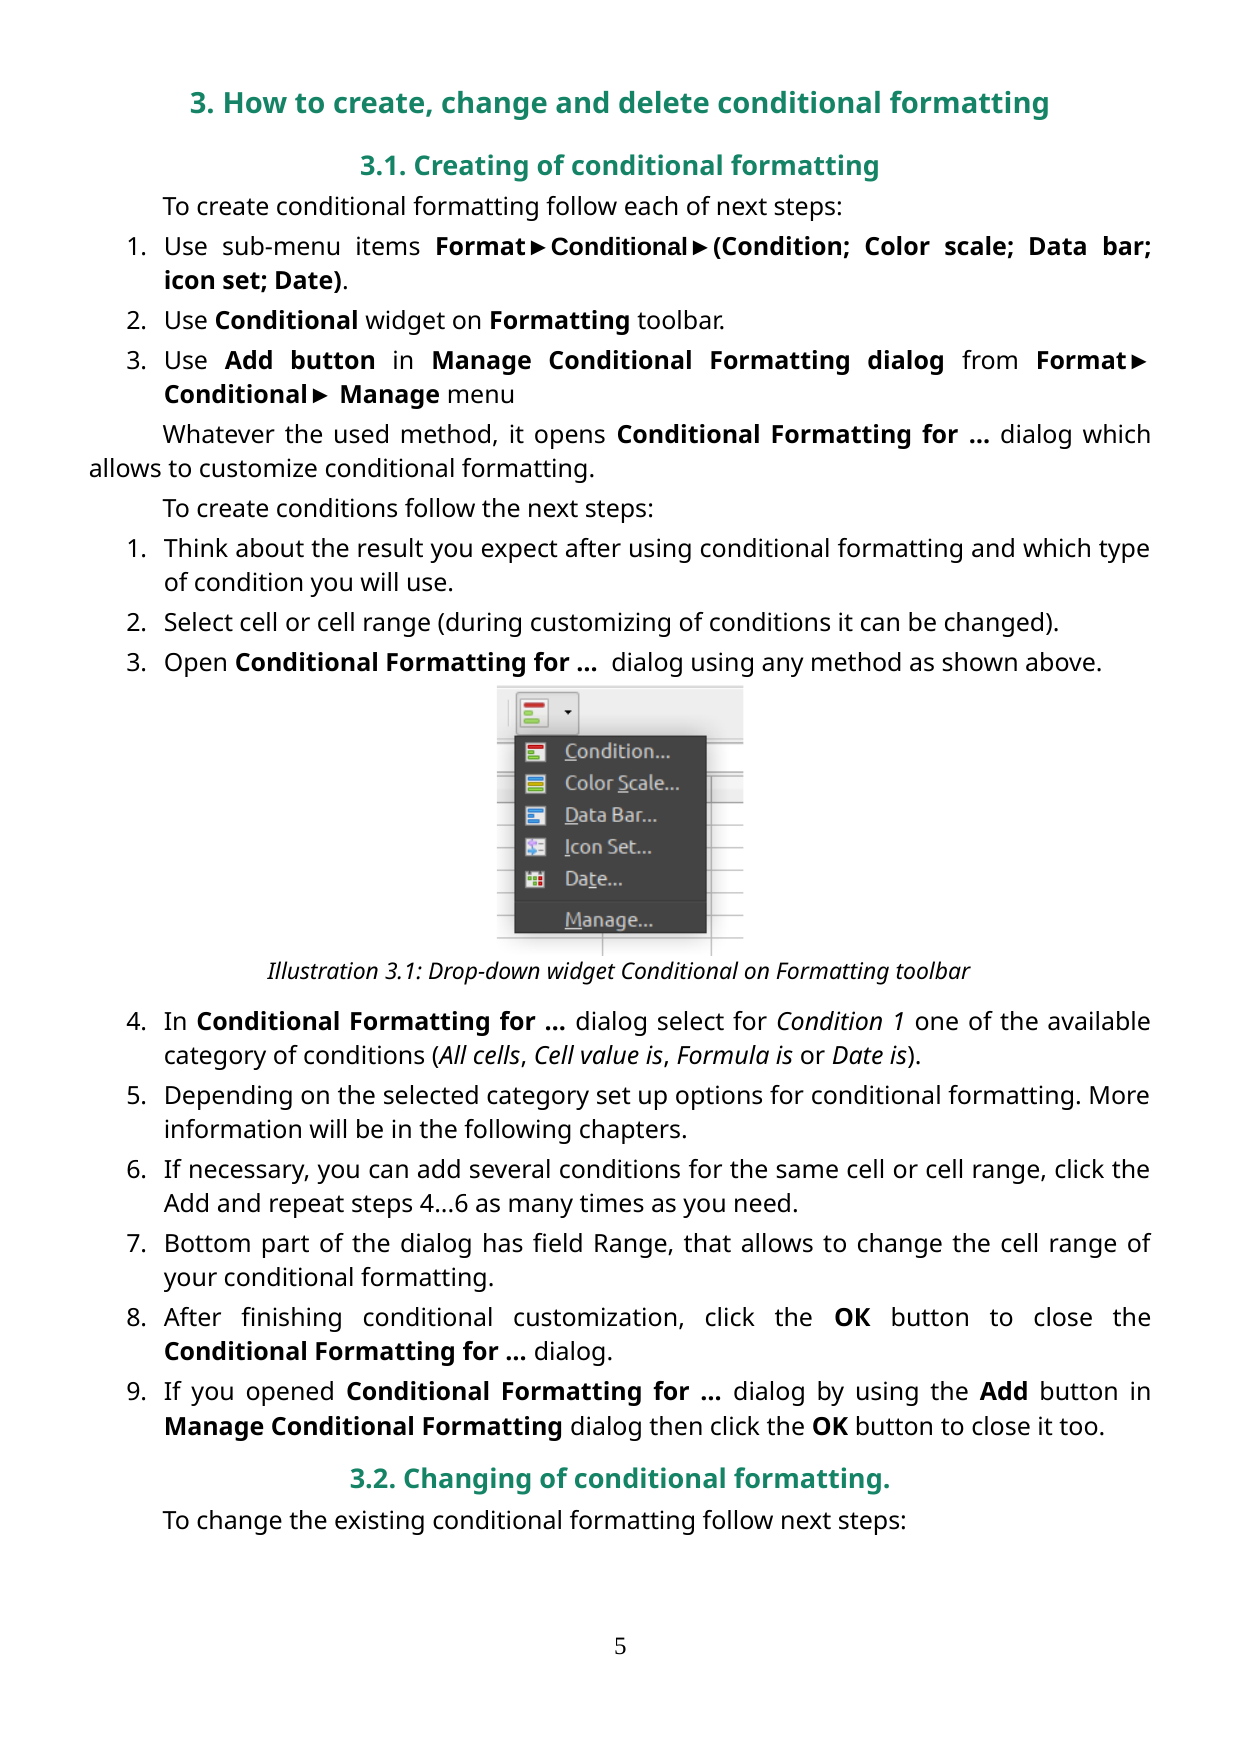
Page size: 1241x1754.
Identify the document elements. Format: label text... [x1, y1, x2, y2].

list Depending on the selected category set up options for conditional formatting. More information will be in the following chapters. [126, 1078, 1152, 1146]
list Illustration 3.1: Drop-down widget Conditional on Formatting toolbar [163, 697, 1077, 987]
list After finishing conditional customization, click the ОК button to close the Conditional Formatting for … dialog. [126, 1300, 1152, 1368]
text To create conditional formatting follow each of next steps: [88, 189, 1152, 223]
text To create conditions follow the next steps: [88, 491, 1152, 525]
text To change the existing conditional formatting follow next steps: [88, 1503, 1152, 1537]
picture [496, 685, 744, 956]
list If you opened Conditional Formatting for … dialog by using the Add button in Manage Conditional Formatting dialog then click the OK button to close it too. [126, 1374, 1152, 1442]
list Open Conditional Formatting for … dialog using any method as shown above. [126, 645, 1152, 679]
text Whatever the used method, it opens Conditional Formatting for … dialog which allows to customize conditional formatting. [88, 417, 1152, 485]
list Select cell or cell range (during customizing of conditions it can be changed). [126, 605, 1152, 639]
subtitle How to create, change and delete conditional formatting [88, 83, 1152, 122]
list Bottom part of the dialog has field Range, that allows to change the cell range of your conditional formatting. [126, 1226, 1152, 1294]
list In Conditional Formatting for … dialog select for Condition 1 one of the available category of conditions (All cells, Cell value is, Formula is or Date is). [126, 685, 1152, 1072]
subtitle Changing of conditional formatting. [88, 1460, 1152, 1497]
list Think about the result you expect after using conditional formatting and which type of condition you will use. [126, 531, 1152, 599]
list Use Conditional widget on Formatting toolbar. [126, 303, 1152, 337]
subtitle Creating of conditional formatting [88, 146, 1152, 183]
list If necessary, you can add several conditions for the same cell or cell range, click the Add and repeat steps 4...6 as many times as you need. [126, 1152, 1152, 1220]
list Use Add button in Manage Conditional Formatting dialog from Format► Conditional► Manage menu [126, 343, 1152, 411]
list Use sub-menu items Format►Conditional►(Condition; Color scale; Data bar; icon set; Date). [126, 229, 1152, 297]
